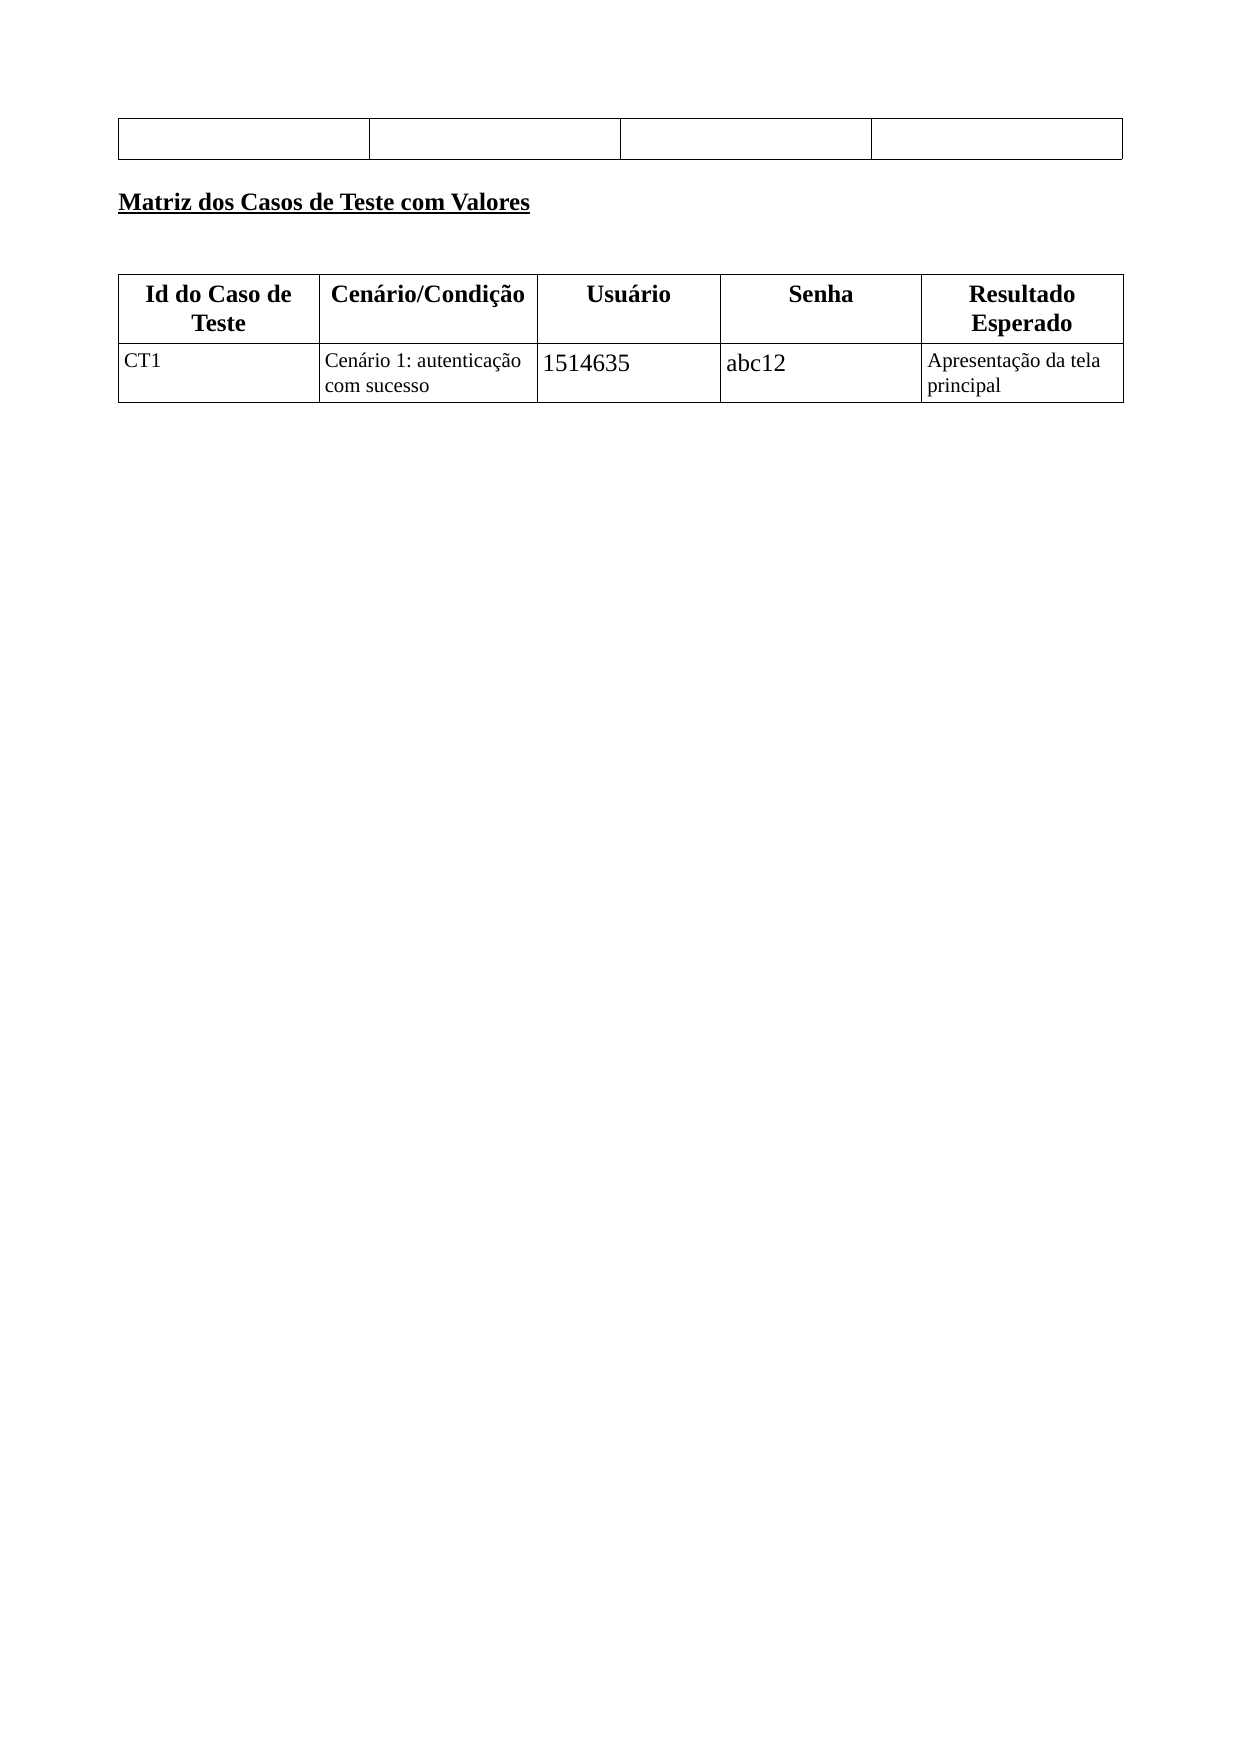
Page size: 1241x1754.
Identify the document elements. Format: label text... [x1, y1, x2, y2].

table_cell CT1 [119, 344, 319, 402]
table_cell [621, 119, 871, 158]
text Matriz dos Casos de Teste com Valores [118, 187, 1122, 216]
table_cell [119, 119, 369, 158]
table_header Senha [721, 275, 921, 343]
table_cell abc12 [721, 344, 921, 402]
table_header Usuário [538, 275, 720, 343]
table_header Cenário/Condição [320, 275, 537, 343]
table_cell [370, 119, 620, 158]
table_header Resultado Esperado [922, 275, 1123, 343]
table_cell Apresentação da tela principal [922, 344, 1123, 402]
table_cell [872, 119, 1122, 158]
table_header Id do Caso de Teste [119, 275, 319, 343]
table_cell 1514635 [538, 344, 720, 402]
table_cell Cenário 1: autenticação com sucesso [320, 344, 537, 402]
